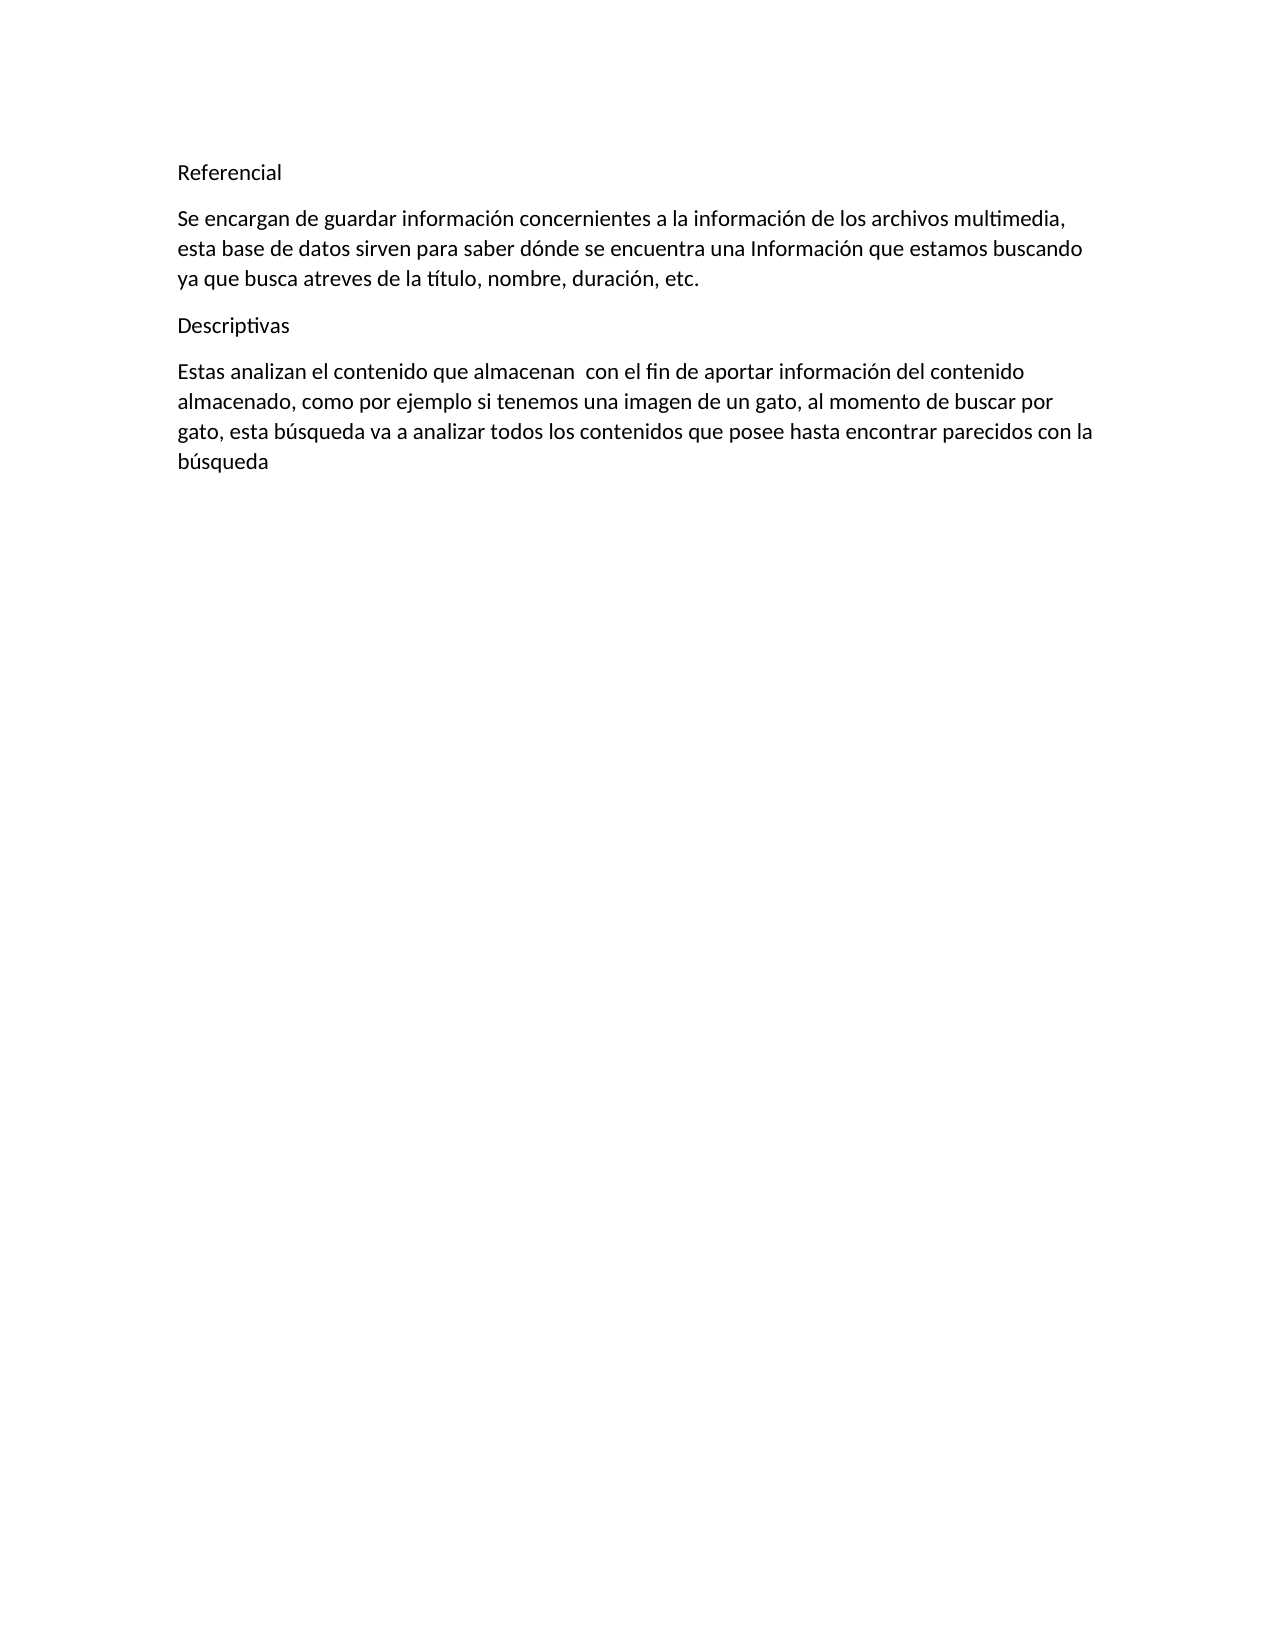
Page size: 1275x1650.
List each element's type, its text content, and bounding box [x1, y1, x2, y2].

text Estas analizan el contenido que almacenan con el fin de aportar información del contenido almacenado, como por ejemplo si tenemos una imagen de un gato, al momento de buscar por gato, esta búsqueda va a analizar todos los contenidos que posee hasta encontrar parecidos con la búsqueda [177, 357, 1098, 475]
text Referencial [177, 158, 1098, 186]
text Descriptivas [177, 311, 1098, 339]
text Se encargan de guardar información concernientes a la información de los archivos multimedia, esta base de datos sirven para saber dónde se encuentra una Información que estamos buscando ya que busca atreves de la título, nombre, duración, etc. [177, 204, 1098, 292]
